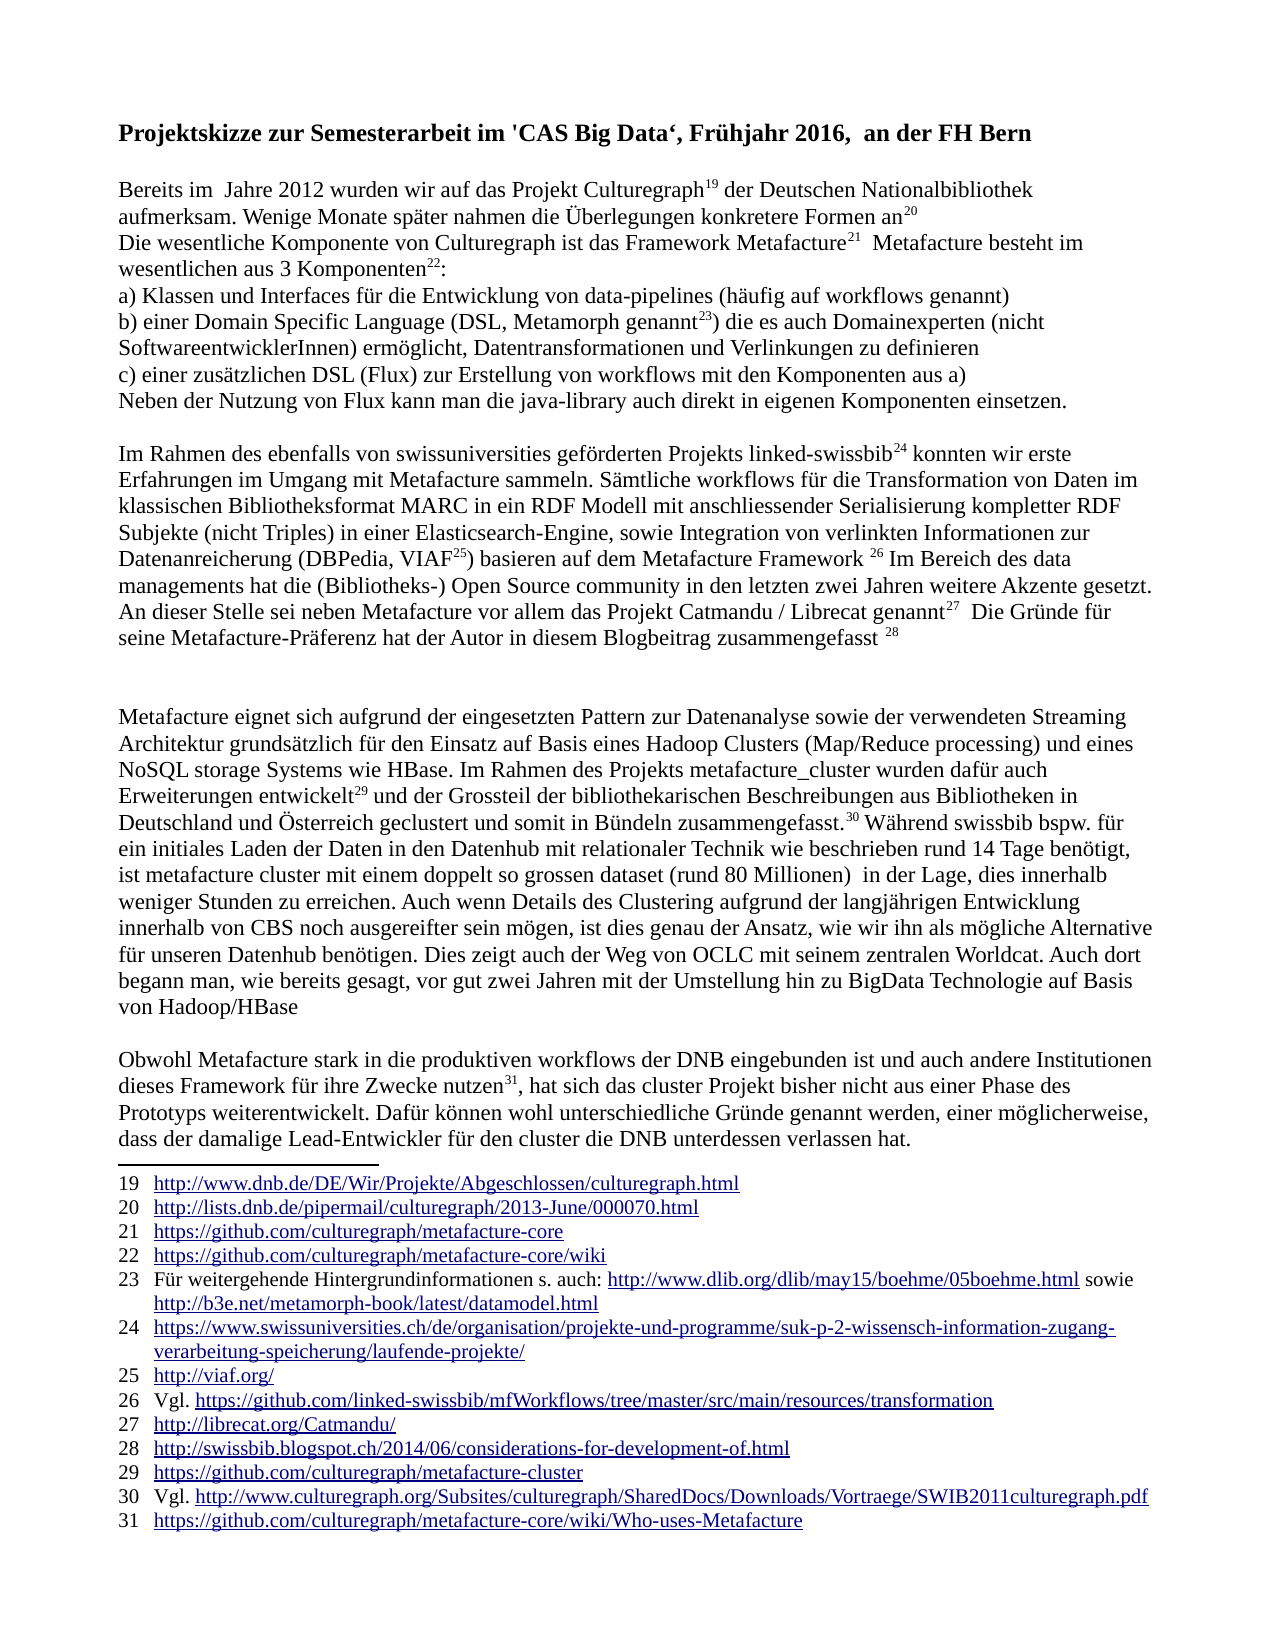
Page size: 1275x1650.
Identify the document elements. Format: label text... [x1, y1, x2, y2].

text Vgl. https://github.com/linked-swissbib/mfWorkflows/tree/master/src/main/resources/transformation [118, 1387, 1157, 1412]
text https://github.com/culturegraph/metafacture-cluster [118, 1460, 1157, 1484]
text http://lists.dnb.de/pipermail/culturegraph/2013-June/000070.html [118, 1195, 1157, 1219]
text Neben der Nutzung von Flux kann man die java-library auch direkt in eigenen Komponenten einsetzen. Im Rahmen des ebenfalls von swissuniversities geförderten Projekts linked-swissbib konnten wir erste Erfahrungen im Umgang mit Metafacture sammeln. Sämtliche workflows für die Transformation von Daten im klassischen Bibliotheksformat MARC in ein RDF Modell mit anschliessender Serialisierung kompletter RDF Subjekte (nicht Triples) in einer Elasticsearch-Engine, sowie Integration von verlinkten Informationen zur Datenanreicherung (DBPedia, VIAF) basieren auf dem Metafacture Framework Im Bereich des data managements hat die (Bibliotheks-) Open Source community in den letzten zwei Jahren weitere Akzente gesetzt. An dieser Stelle sei neben Metafacture vor allem das Projekt Catmandu / Librecat genannt Die Gründe für seine Metafacture-Präferenz hat der Autor in diesem Blogbeitrag zusammengefasst Metafacture eignet sich aufgrund der eingesetzten Pattern zur Datenanalyse sowie der verwendeten Streaming Architektur grundsätzlich für den Einsatz auf Basis eines Hadoop Clusters (Map/Reduce processing) und eines NoSQL storage Systems wie HBase. Im Rahmen des Projekts metafacture_cluster wurden dafür auch Erweiterungen entwickelt und der Grossteil der bibliothekarischen Beschreibungen aus Bibliotheken in Deutschland und Österreich geclustert und somit in Bündeln zusammengefasst. Während swissbib bspw. für ein initiales Laden der Daten in den Datenhub mit relationaler Technik wie beschrieben rund 14 Tage benötigt, ist metafacture cluster mit einem doppelt so grossen dataset (rund 80 Millionen) in der Lage, dies innerhalb weniger Stunden zu erreichen. Auch wenn Details des Clustering aufgrund der langjährigen Entwicklung innerhalb von CBS noch ausgereifter sein mögen, ist dies genau der Ansatz, wie wir ihn als mögliche Alternative für unseren Datenhub benötigen. Dies zeigt auch der Weg von OCLC mit seinem zentralen Worldcat. Auch dort begann man, wie bereits gesagt, vor gut zwei Jahren mit der Umstellung hin zu BigData Technologie auf Basis von Hadoop/HBase [118, 387, 1157, 1046]
text Obwohl Metafacture stark in die produktiven workflows der DNB eingebunden ist und auch andere Institutionen dieses Framework für ihre Zwecke nutzen, hat sich das cluster Projekt bisher nicht aus einer Phase des Prototyps weiterentwickelt. Dafür können wohl unterschiedliche Gründe genannt werden, einer möglicherweise, dass der damalige Lead-Entwickler für den cluster die DNB unterdessen verlassen hat. [118, 1046, 1157, 1151]
text https://github.com/culturegraph/metafacture-core/wiki [118, 1243, 1157, 1267]
text Für weitergehende Hintergrundinformationen s. auch: http://www.dlib.org/dlib/may15/boehme/05boehme.html sowie http://b3e.net/metamorph-book/latest/datamodel.html [118, 1267, 1157, 1315]
text https://github.com/culturegraph/metafacture-core [118, 1219, 1157, 1243]
text http://viaf.org/ [118, 1363, 1157, 1387]
text https://github.com/culturegraph/metafacture-core/wiki/Who-uses-Metafacture [118, 1508, 1157, 1532]
text http://www.dnb.de/DE/Wir/Projekte/Abgeschlossen/culturegraph.html [118, 1171, 1157, 1195]
text Bereits im Jahre 2012 wurden wir auf das Projekt Culturegraph der Deutschen Nationalbibliothek aufmerksam. Wenige Monate später nahmen die Überlegungen konkretere Formen an Die wesentliche Komponente von Culturegraph ist das Framework Metafacture Metafacture besteht im wesentlichen aus 3 Komponenten: a) Klassen und Interfaces für die Entwicklung von data-pipelines (häufig auf workflows genannt) b) einer Domain Specific Language (DSL, Metamorph genannt) die es auch Domainexperten (nicht SoftwareentwicklerInnen) ermöglicht, Datentransformationen und Verlinkungen zu definieren c) einer zusätzlichen DSL (Flux) zur Erstellung von workflows mit den Komponenten aus a) [118, 176, 1157, 387]
text https://www.swissuniversities.ch/de/organisation/projekte-und-programme/suk-p-2-wissensch-information-zugang-verarbeitung-speicherung/laufende-projekte/ [118, 1315, 1157, 1363]
text Vgl. http://www.culturegraph.org/Subsites/culturegraph/SharedDocs/Downloads/Vortraege/SWIB2011culturegraph.pdf [118, 1484, 1157, 1508]
text http://librecat.org/Catmandu/ [118, 1412, 1157, 1436]
text http://swissbib.blogspot.ch/2014/06/considerations-for-development-of.html [118, 1436, 1157, 1460]
